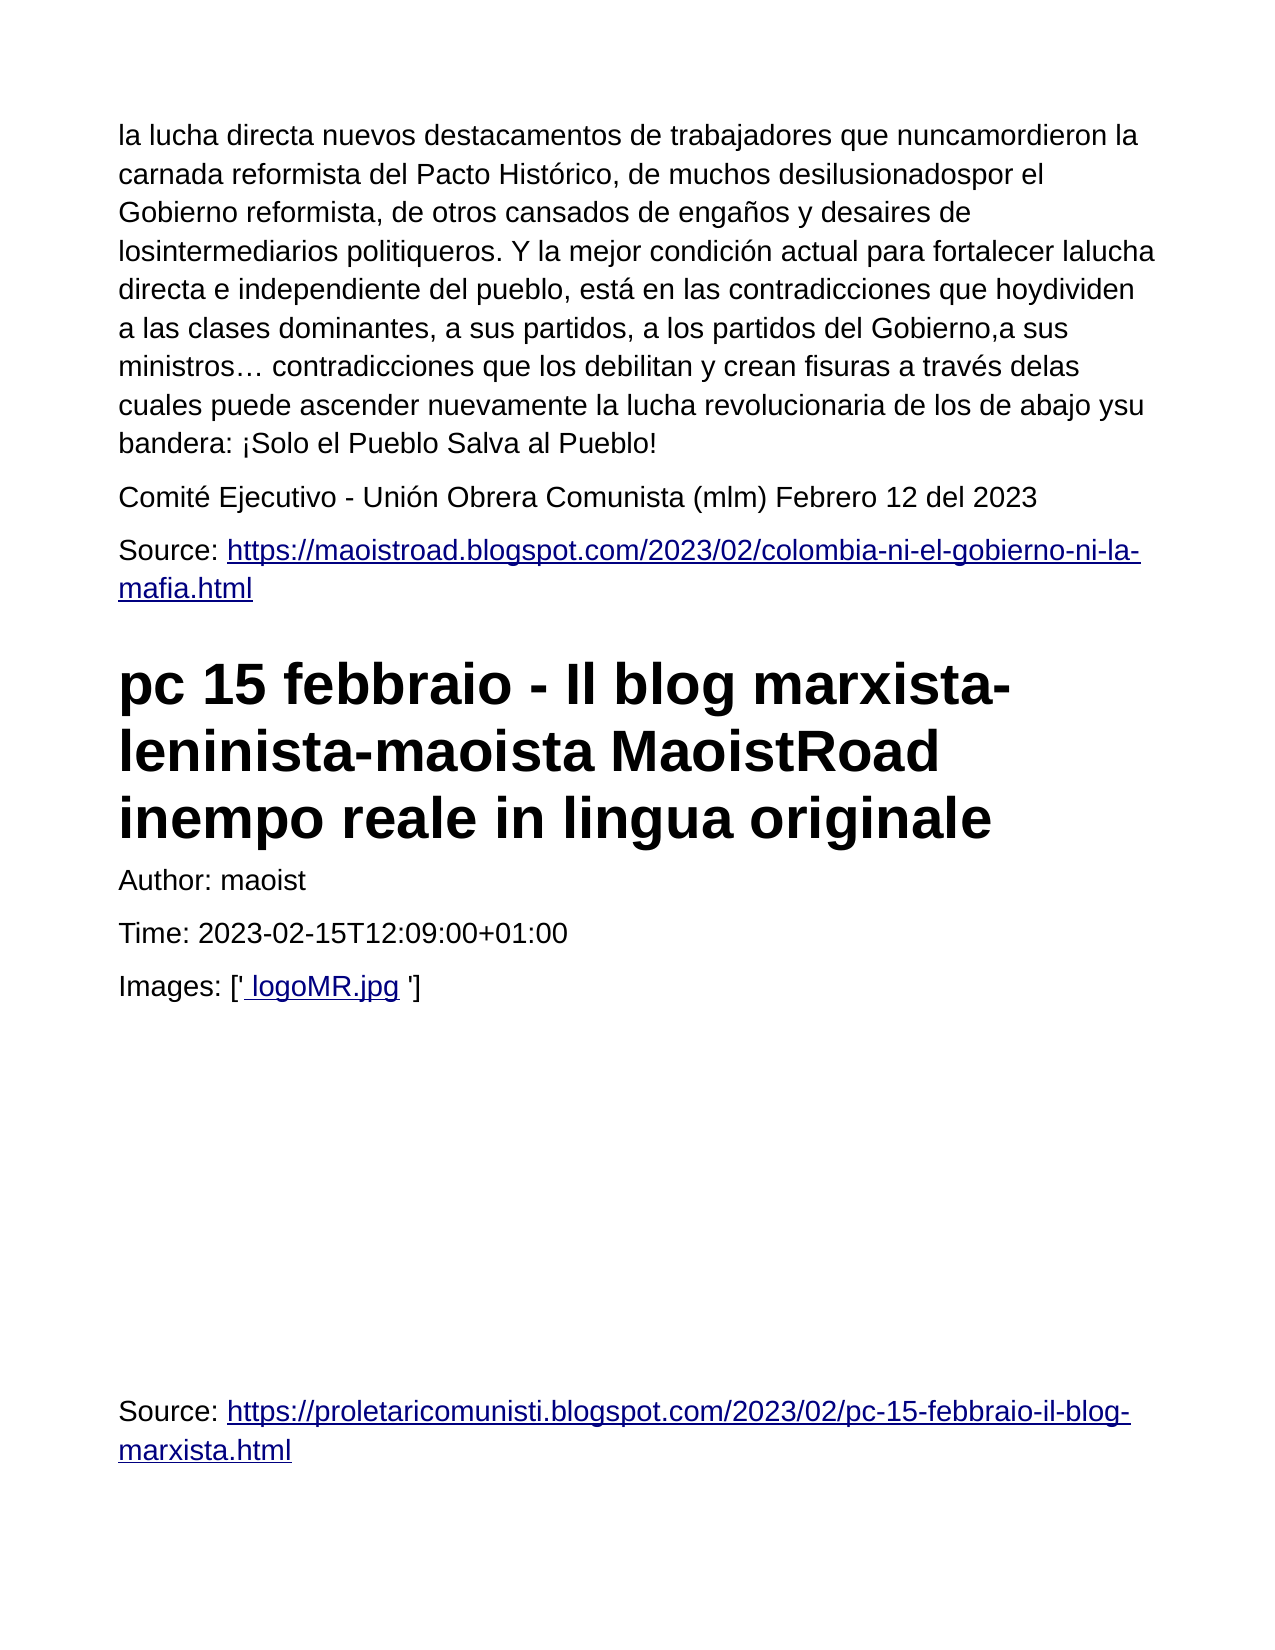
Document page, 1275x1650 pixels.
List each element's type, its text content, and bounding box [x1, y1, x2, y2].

subtitle pc 15 febbraio - Il blog marxista-leninista-maoista MaoistRoad inempo reale in lingua originale [118, 649, 1157, 851]
text la lucha directa nuevos destacamentos de trabajadores que nuncamordieron la carnada reformista del Pacto Histórico, de muchos desilusionadospor el Gobierno reformista, de otros cansados de engaños y desaires de losintermediarios politiqueros. Y la mejor condición actual para fortalecer lalucha directa e independiente del pueblo, está en las contradicciones que hoydividen a las clases dominantes, a sus partidos, a los partidos del Gobierno,a sus ministros… contradicciones que los debilitan y crean fisuras a través delas cuales puede ascender nuevamente la lucha revolucionaria de los de abajo ysu bandera: ¡Solo el Pueblo Salva al Pueblo! [118, 118, 1157, 460]
text Comité Ejecutivo - Unión Obrera Comunista (mlm) Febrero 12 del 2023 [118, 479, 1157, 513]
text Source: https://proletaricomunisti.blogspot.com/2023/02/pc-15-febbraio-il-blog-marxista.html [118, 1394, 1157, 1466]
text Author: maoist [118, 863, 1157, 897]
text Source: https://maoistroad.blogspot.com/2023/02/colombia-ni-el-gobierno-ni-la-mafia.html [118, 533, 1157, 605]
text Time: 2023-02-15T12:09:00+01:00 [118, 916, 1157, 950]
text Images: [' logoMR.jpg '] [118, 969, 1157, 1003]
